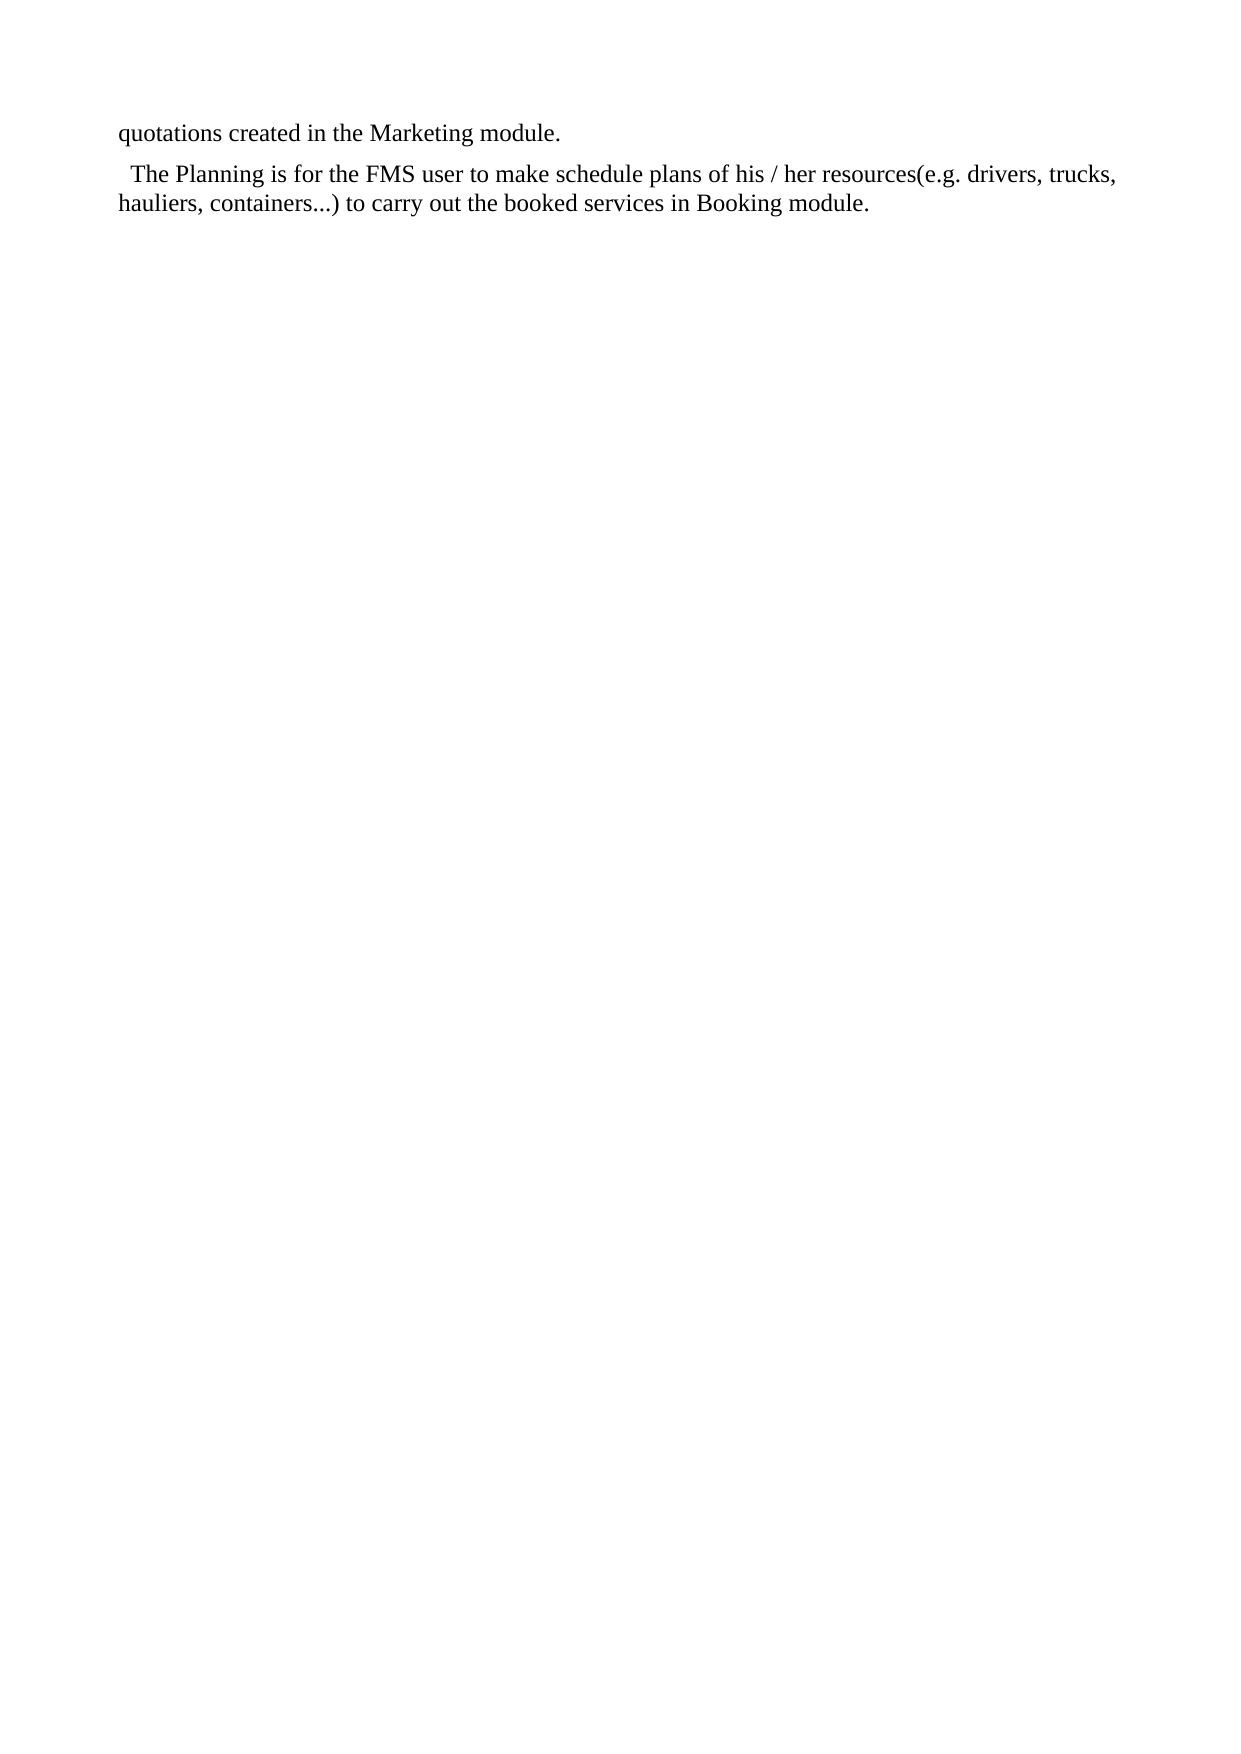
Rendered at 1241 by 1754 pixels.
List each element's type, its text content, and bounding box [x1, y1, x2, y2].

text The Planning is for the FMS user to make schedule plans of his / her resources(e.g. drivers, trucks, hauliers, containers...) to carry out the booked services in Booking module. [118, 159, 1122, 217]
text quotations created in the Marketing module. [118, 118, 1122, 147]
